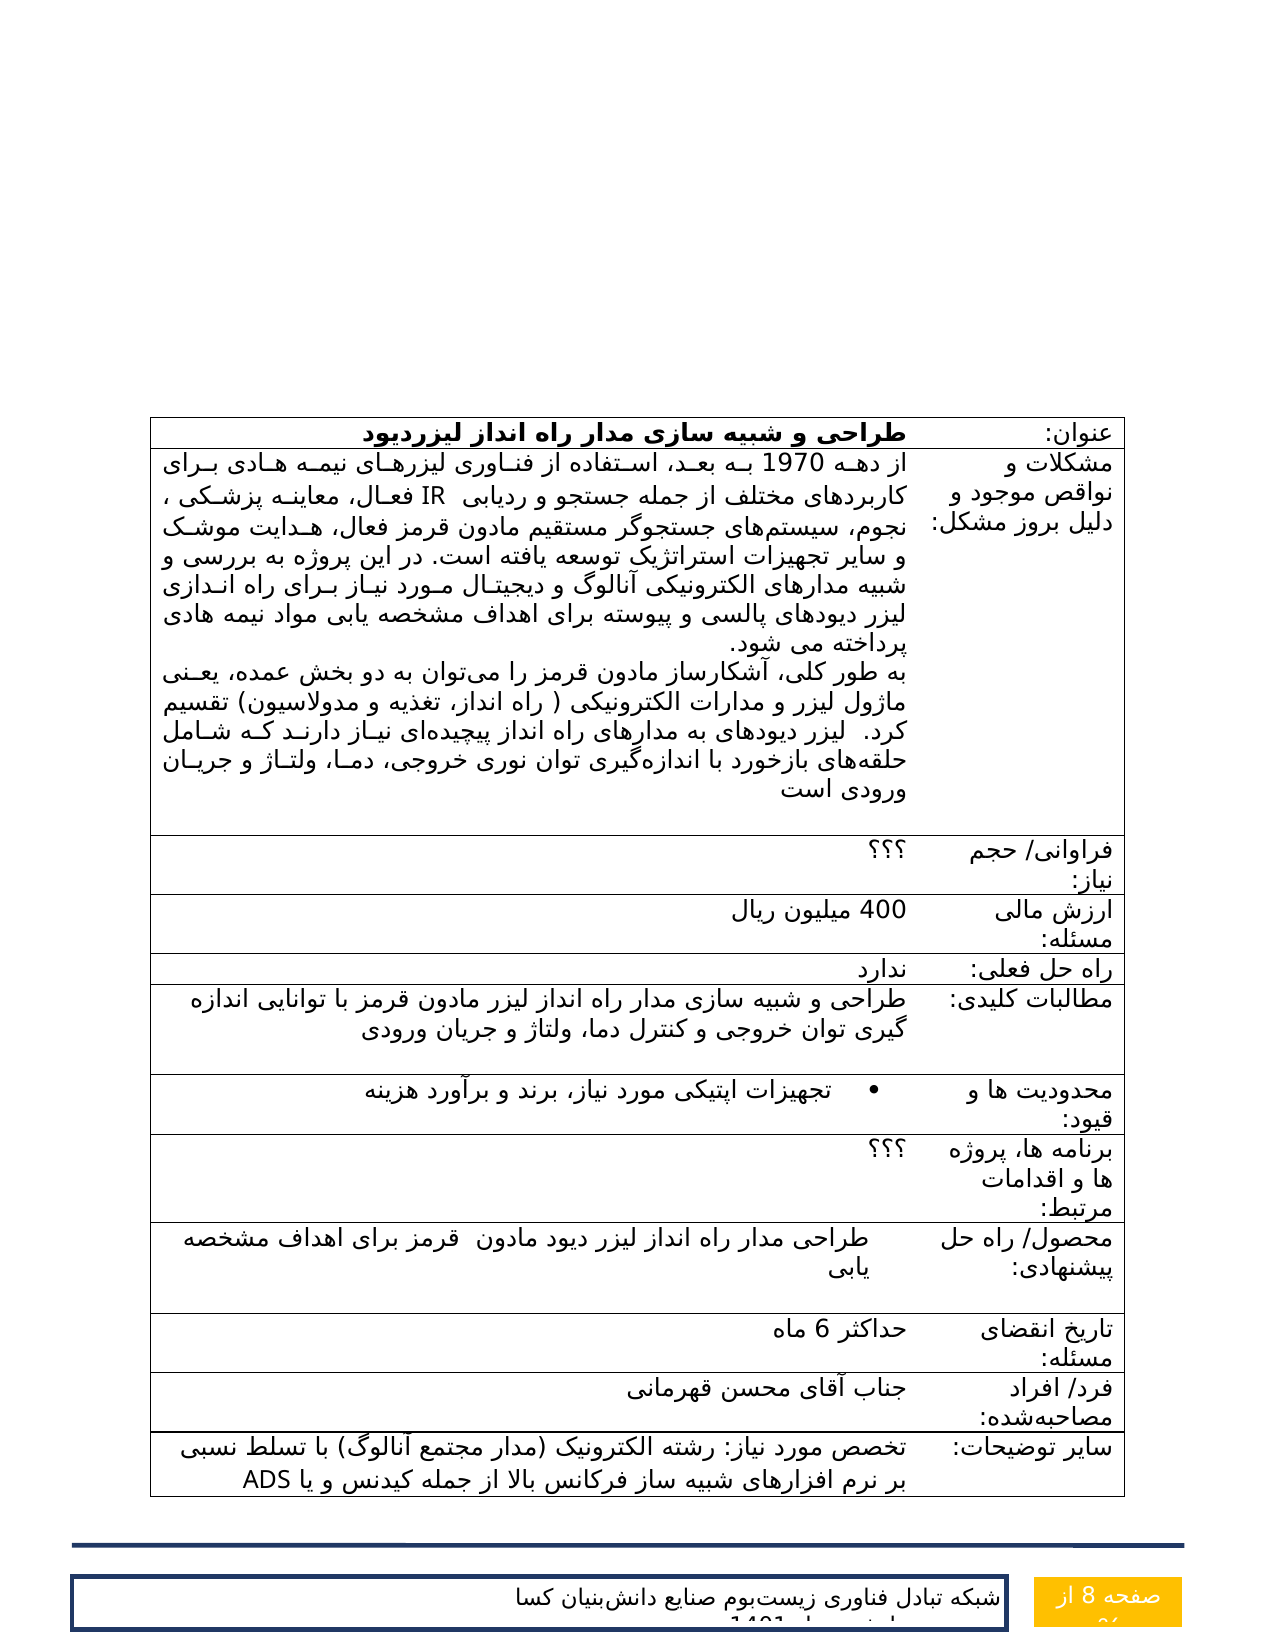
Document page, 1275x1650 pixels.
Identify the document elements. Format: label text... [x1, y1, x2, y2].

table_header عنوان: [918, 418, 1124, 447]
table_cell ؟؟؟ [151, 1135, 918, 1222]
table_cell فرد/ افراد مصاحبه‌شده: [918, 1373, 1124, 1431]
table_cell جناب آقای محسن قهرمانی [151, 1373, 918, 1431]
table_cell 400 میلیون ریال [151, 895, 918, 953]
table_cell ندارد [151, 954, 918, 983]
table_cell محصول/ راه حل پیشنهادی: [918, 1223, 1124, 1313]
table_cell فراوانی/ حجم نیاز: [918, 836, 1124, 894]
table_cell ارزش مالی مسئله: [918, 895, 1124, 953]
table_cell محدودیت ها و قیود: [918, 1075, 1124, 1133]
table_cell راه حل فعلی: [918, 954, 1124, 983]
table_cell مشکلات و نواقص موجود و دلیل بروز مشکل: [918, 449, 1124, 834]
table_header طراحی و شبیه سازی مدار راه انداز لیزردیود [151, 418, 918, 447]
table_cell طراحی مدار راه انداز لیزر دیود مادون قرمز برای اهداف مشخصه یابی [151, 1223, 918, 1313]
table_cell مطالبات کلیدی: [918, 985, 1124, 1074]
table_cell طراحی و شبیه سازی مدار راه انداز لیزر مادون قرمز با توانایی اندازه گیری توان خروجی و کنترل دما، ولتاژ و جریان ورودی [151, 985, 918, 1074]
table_cell تاریخ انقضای مسئله: [918, 1314, 1124, 1372]
table_cell سایر توضیحات: [918, 1433, 1124, 1496]
table_cell حداکثر 6 ماه [151, 1314, 918, 1372]
table_cell تخصص مورد نیاز: رشته الکترونیک (مدار مجتمع آنالوگ) با تسلط نسبی بر نرم افزارهای شبیه ساز فرکانس بالا از جمله کیدنس و یا ADS [151, 1433, 918, 1496]
table_cell برنامه ها، پروژه ها و اقدامات مرتبط: [918, 1135, 1124, 1222]
table_cell از دهه 1970 به بعد، استفاده از فناوری لیزرهای نیمه هادی برای کاربردهای مختلف از جمله جستجو و ردیابی IR فعال، معاینه پزشکی ، نجوم، سیستم‌های جستجوگر مستقیم مادون قرمز فعال، هدایت موشک و سایر تجهیزات استراتژیک توسعه یافته است. در این پروژه به بررسی و شبیه مدارهای الکترونیکی آنالوگ و دیجیتال مورد نیاز برای راه اندازی لیزر دیودهای پالسی و پیوسته برای اهداف مشخصه یابی مواد نیمه هادی پرداخته می شود. به طور کلی، آشکارساز مادون قرمز را می‌توان به دو بخش عمده، یعنی ماژول لیزر و مدارات الکترونیکی ( راه انداز، تغذیه و مدولاسیون) تقسیم کرد. لیزر دیود‌های به مدار‌های راه انداز پیچیده‌ای نیاز دارند که شامل حلقه‌های بازخورد با اندازه‌گیری توان نوری خروجی، دما، ولتاژ و جریان ورودی است [151, 449, 918, 834]
table_cell ؟؟؟ [151, 836, 918, 894]
table_cell تجهیزات اپتیکی مورد نیاز، برند و برآورد هزینه [151, 1075, 918, 1133]
